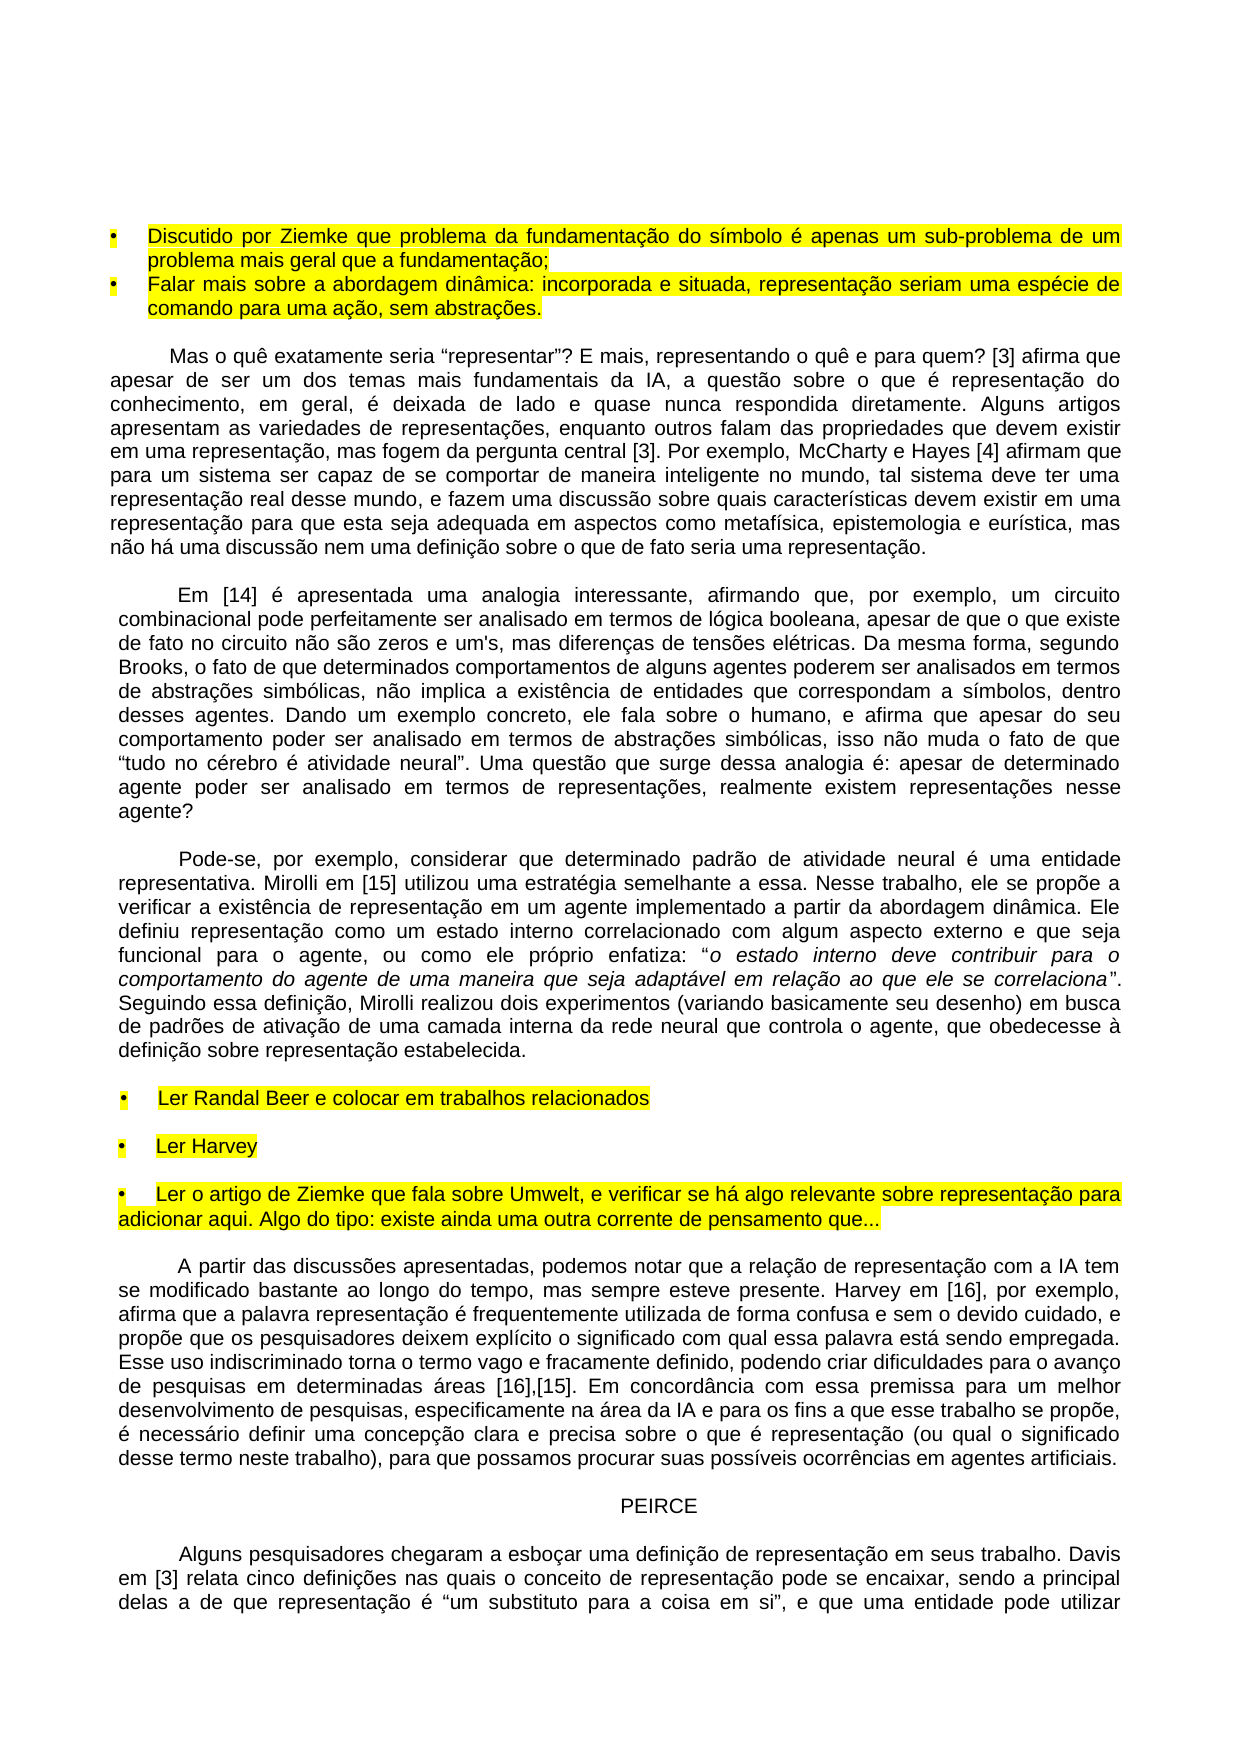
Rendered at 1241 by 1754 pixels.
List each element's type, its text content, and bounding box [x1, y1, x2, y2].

text A partir das discussões apresentadas, podemos notar que a relação de representação com a IA tem se modificado bastante ao longo do tempo, mas sempre esteve presente. Harvey em [16], por exemplo, afirma que a palavra representação é frequentemente utilizada de forma confusa e sem o devido cuidado, e propõe que os pesquisadores deixem explícito o significado com qual essa palavra está sendo empregada. Esse uso indiscriminado torna o termo vago e fracamente definido, podendo criar dificuldades para o avanço de pesquisas em determinadas áreas [16],[15]. Em concordância com essa premissa para um melhor desenvolvimento de pesquisas, especificamente na área da IA e para os fins a que esse trabalho se propõe, é necessário definir uma concepção clara e precisa sobre o que é representação (ou qual o significado desse termo neste trabalho), para que possamos procurar suas possíveis ocorrências em agentes artificiais. [118, 1254, 1122, 1470]
list Discutido por Ziemke que problema da fundamentação do símbolo é apenas um sub-problema de um problema mais geral que a fundamentação; [110, 223, 1122, 272]
list Ler o artigo de Ziemke que fala sobre Umwelt, e verificar se há algo relevante sobre representação para adicionar aqui. Algo do tipo: existe ainda uma outra corrente de pensamento que... [81, 1182, 1122, 1230]
list Ler Harvey [81, 1134, 1122, 1158]
text Mas o quê exatamente seria “representar”? E mais, representando o quê e para quem? [3] afirma que apesar de ser um dos temas mais fundamentais da IA, a questão sobre o que é representação do conhecimento, em geral, é deixada de lado e quase nunca respondida diretamente. Alguns artigos apresentam as variedades de representações, enquanto outros falam das propriedades que devem existir em uma representação, mas fogem da pergunta central [3]. Por exemplo, McCharty e Hayes [4] afirmam que para um sistema ser capaz de se comportar de maneira inteligente no mundo, tal sistema deve ter uma representação real desse mundo, e fazem uma discussão sobre quais características devem existir em uma representação para que esta seja adequada em aspectos como metafísica, epistemologia e eurística, mas não há uma discussão nem uma definição sobre o que de fato seria uma representação. [110, 343, 1122, 559]
list Ler Randal Beer e colocar em trabalhos relacionados [120, 1086, 1122, 1110]
list Falar mais sobre a abordagem dinâmica: incorporada e situada, representação seriam uma espécie de comando para uma ação, sem abstrações. [110, 272, 1122, 319]
text Em [14] é apresentada uma analogia interessante, afirmando que, por exemplo, um circuito combinacional pode perfeitamente ser analisado em termos de lógica booleana, apesar de que o que existe de fato no circuito não são zeros e um's, mas diferenças de tensões elétricas. Da mesma forma, segundo Brooks, o fato de que determinados comportamentos de alguns agentes poderem ser analisados em termos de abstrações simbólicas, não implica a existência de entidades que correspondam a símbolos, dentro desses agentes. Dando um exemplo concreto, ele fala sobre o humano, e afirma que apesar do seu comportamento poder ser analisado em termos de abstrações simbólicas, isso não muda o fato de que “tudo no cérebro é atividade neural”. Uma questão que surge dessa analogia é: apesar de determinado agente poder ser analisado em termos de representações, realmente existem representações nesse agente? [118, 583, 1122, 823]
text Pode-se, por exemplo, considerar que determinado padrão de atividade neural é uma entidade representativa. Mirolli em [15] utilizou uma estratégia semelhante a essa. Nesse trabalho, ele se propõe a verificar a existência de representação em um agente implementado a partir da abordagem dinâmica. Ele definiu representação como um estado interno correlacionado com algum aspecto externo e que seja funcional para o agente, ou como ele próprio enfatiza: “o estado interno deve contribuir para o comportamento do agente de uma maneira que seja adaptável em relação ao que ele se correlaciona”. Seguindo essa definição, Mirolli realizou dois experimentos (variando basicamente seu desenho) em busca de padrões de ativação de uma camada interna da rede neural que controla o agente, que obedecesse à definição sobre representação estabelecida. [118, 847, 1122, 1062]
text Alguns pesquisadores chegaram a esboçar uma definição de representação em seus trabalho. Davis em [3] relata cinco definições nas quais o conceito de representação pode se encaixar, sendo a principal delas a de que representação é “um substituto para a coisa em si”, e que uma entidade pode utilizar [118, 1542, 1122, 1614]
text PEIRCE [118, 1494, 1122, 1518]
